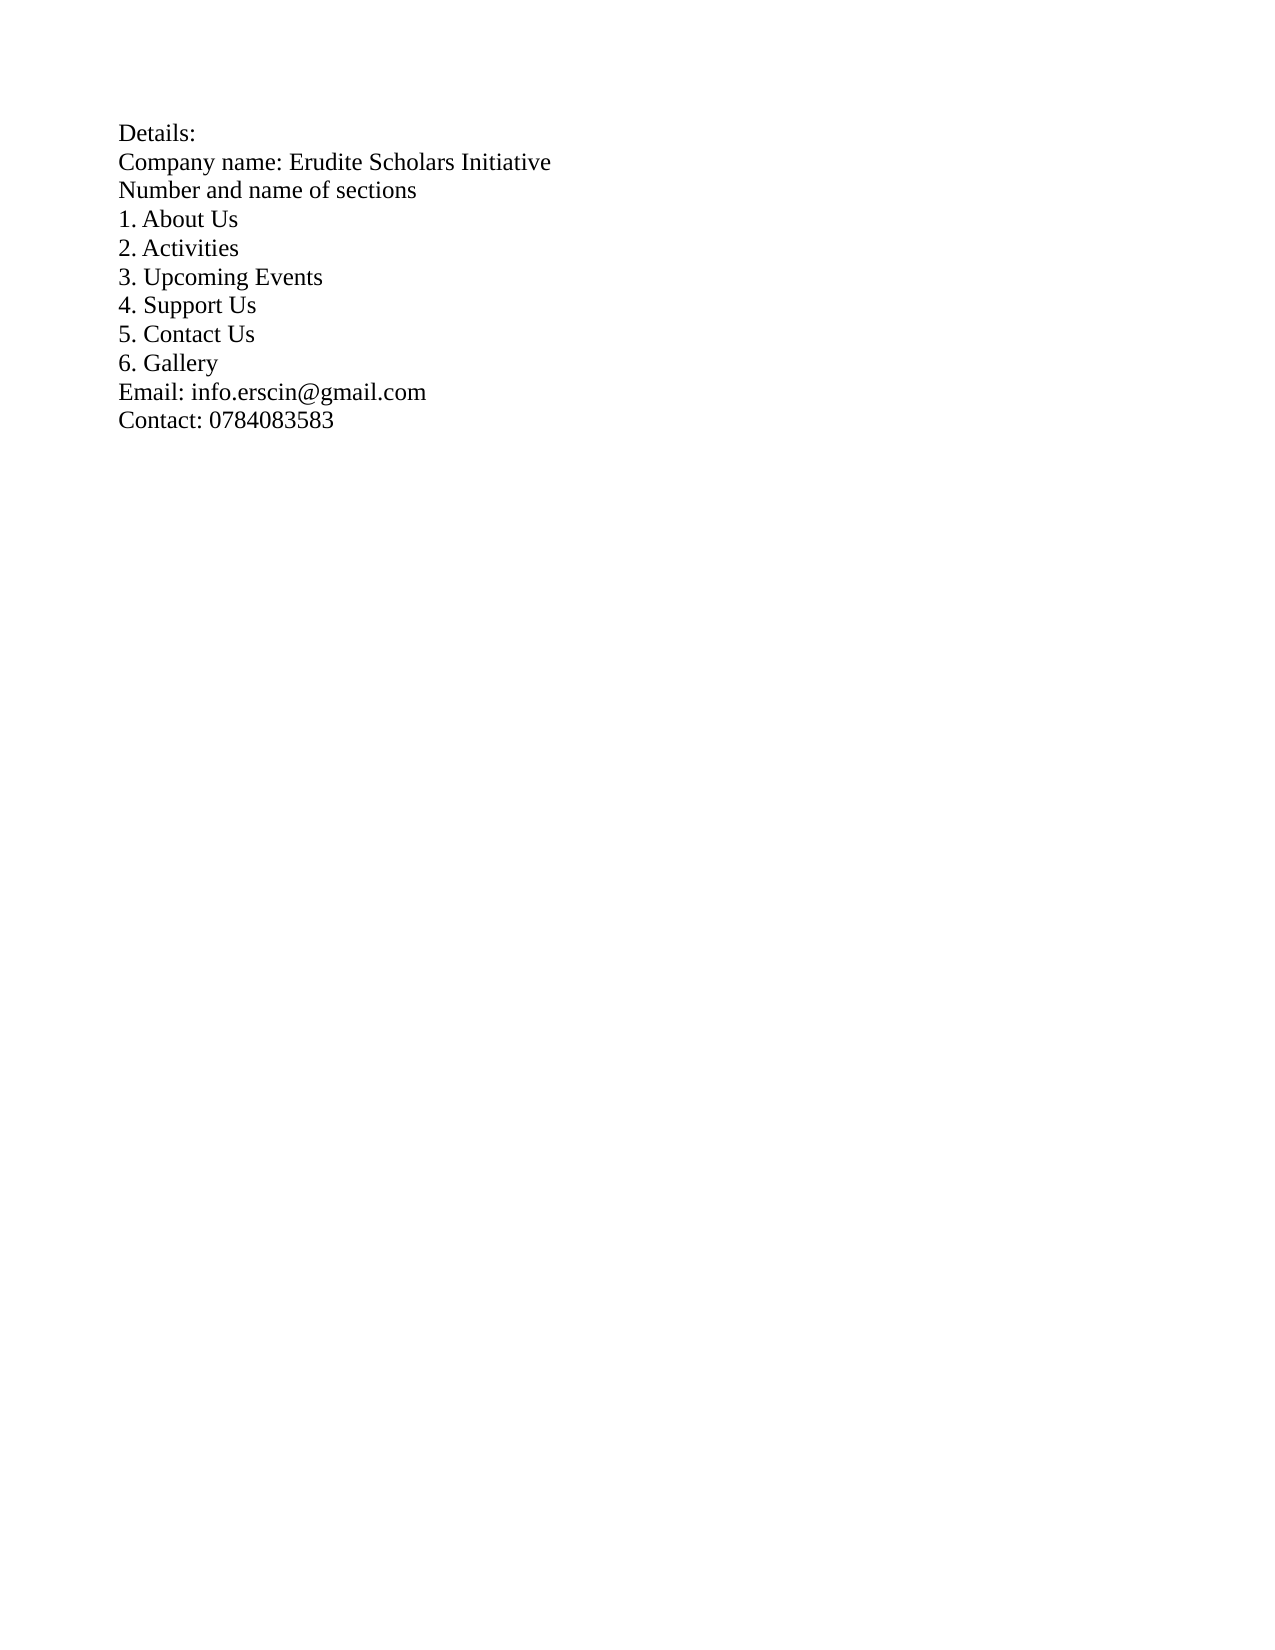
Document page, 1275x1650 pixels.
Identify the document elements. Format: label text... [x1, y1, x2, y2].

text Number and name of sections [118, 176, 1157, 204]
text 2. Activities [118, 233, 1157, 262]
text 6. Gallery [118, 348, 1157, 377]
text Contact: 0784083583 [118, 406, 1157, 492]
text Email: info.erscin@gmail.com [118, 377, 1157, 406]
text 1. About Us [118, 204, 1157, 233]
text 5. Contact Us [118, 319, 1157, 348]
text 4. Support Us [118, 291, 1157, 319]
text 3. Upcoming Events [118, 262, 1157, 291]
text Company name: Erudite Scholars Initiative [118, 147, 1157, 176]
text Details: [118, 118, 1157, 147]
